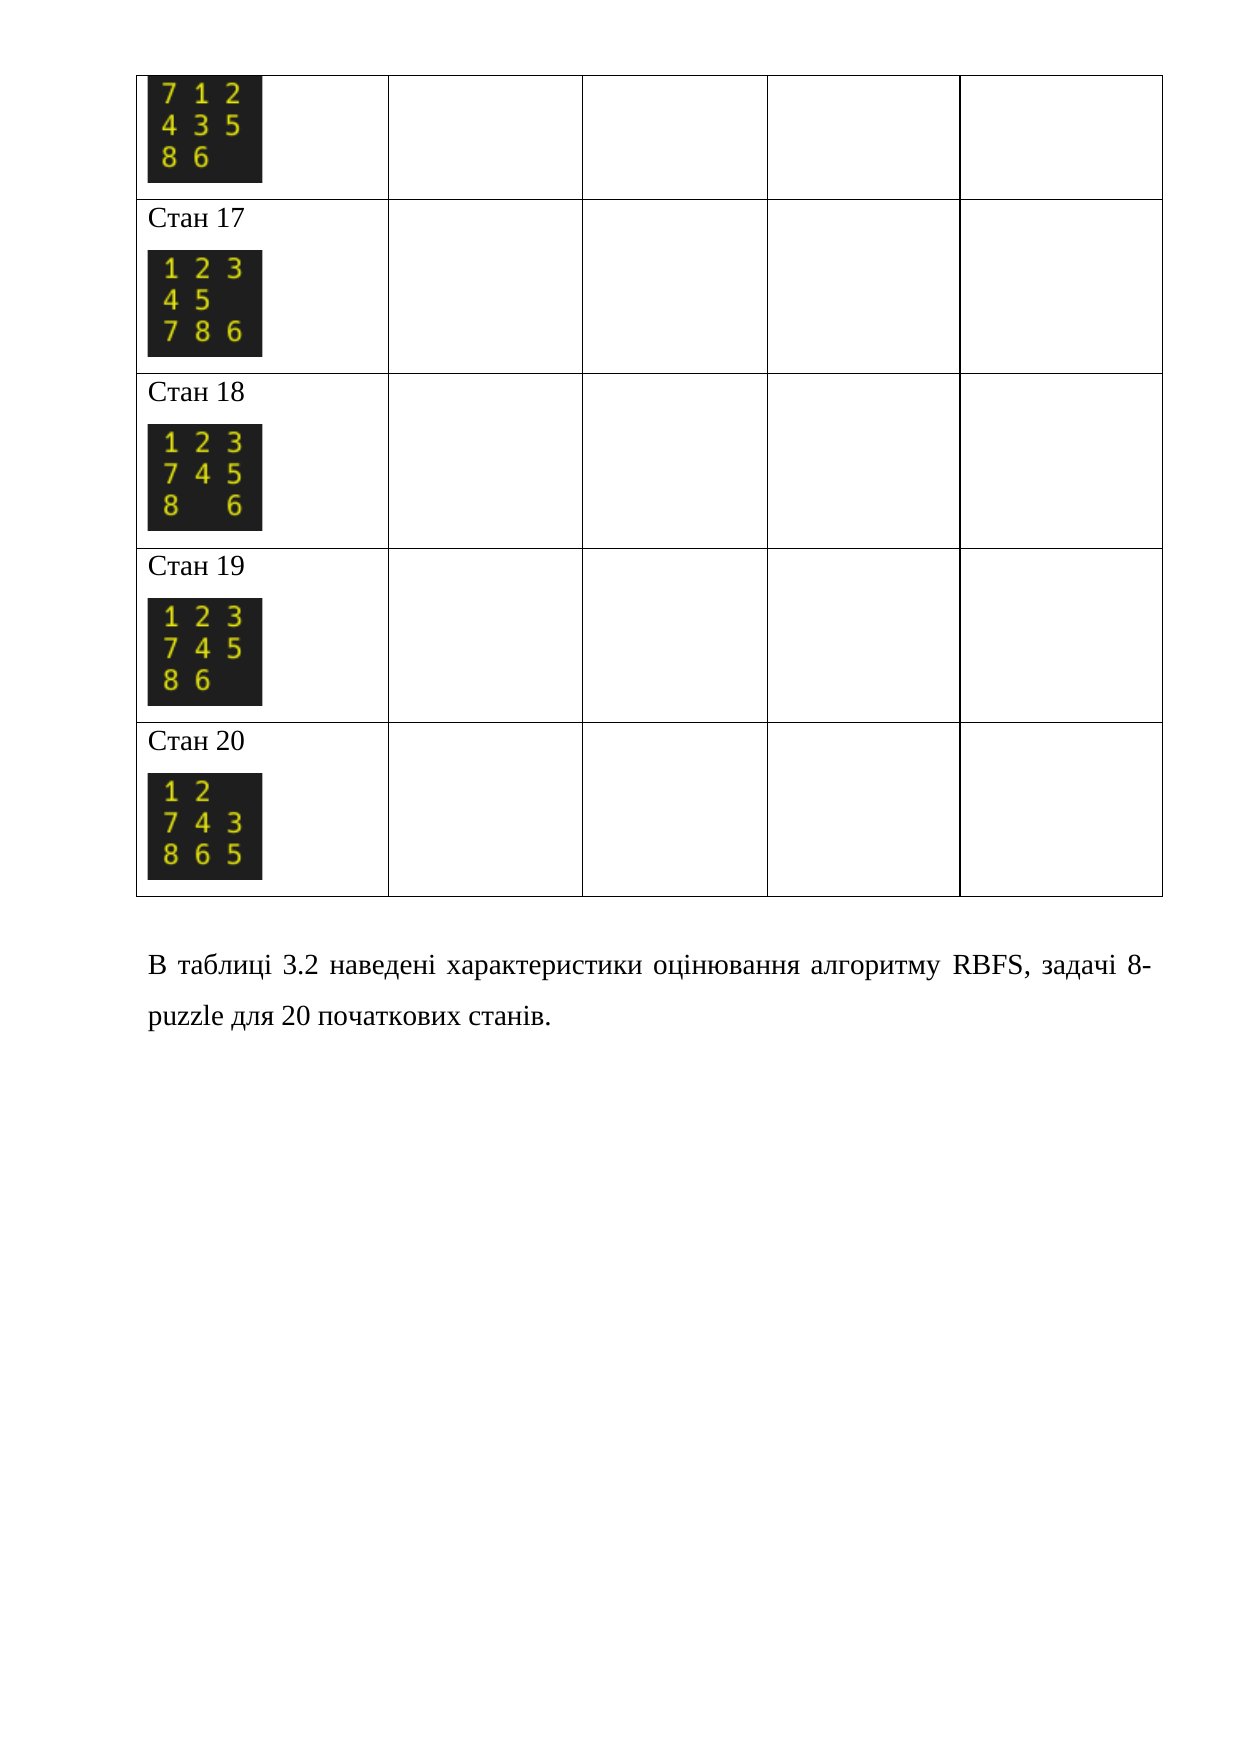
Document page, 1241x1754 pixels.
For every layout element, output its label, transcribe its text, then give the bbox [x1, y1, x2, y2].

table_cell [768, 374, 959, 547]
table_cell [583, 549, 767, 722]
table_cell [768, 200, 959, 373]
table_cell [961, 76, 1162, 199]
table_cell Стан 20 [137, 723, 388, 896]
table_cell Стан 18 [137, 374, 388, 547]
table_cell [583, 200, 767, 373]
table_cell [389, 76, 582, 199]
table_cell [389, 374, 582, 547]
table_cell [961, 549, 1162, 722]
table_cell [583, 723, 767, 896]
table_cell [389, 723, 582, 896]
table_cell [768, 549, 959, 722]
table_cell [961, 374, 1162, 547]
table_cell [768, 76, 959, 199]
table_cell [961, 200, 1162, 373]
table_cell [583, 374, 767, 547]
table_cell Стан 19 [137, 549, 388, 722]
table_cell [389, 549, 582, 722]
table_cell [137, 76, 388, 199]
table_cell [961, 723, 1162, 896]
text В таблиці 3.2 наведені характеристики оцінювання алгоритму RBFS, задачі 8-puzzle для 20 початкових станів. [148, 947, 1152, 1031]
table_cell [583, 76, 767, 199]
table_cell Стан 17 [137, 200, 388, 373]
table_cell [389, 200, 582, 373]
table_cell [768, 723, 959, 896]
